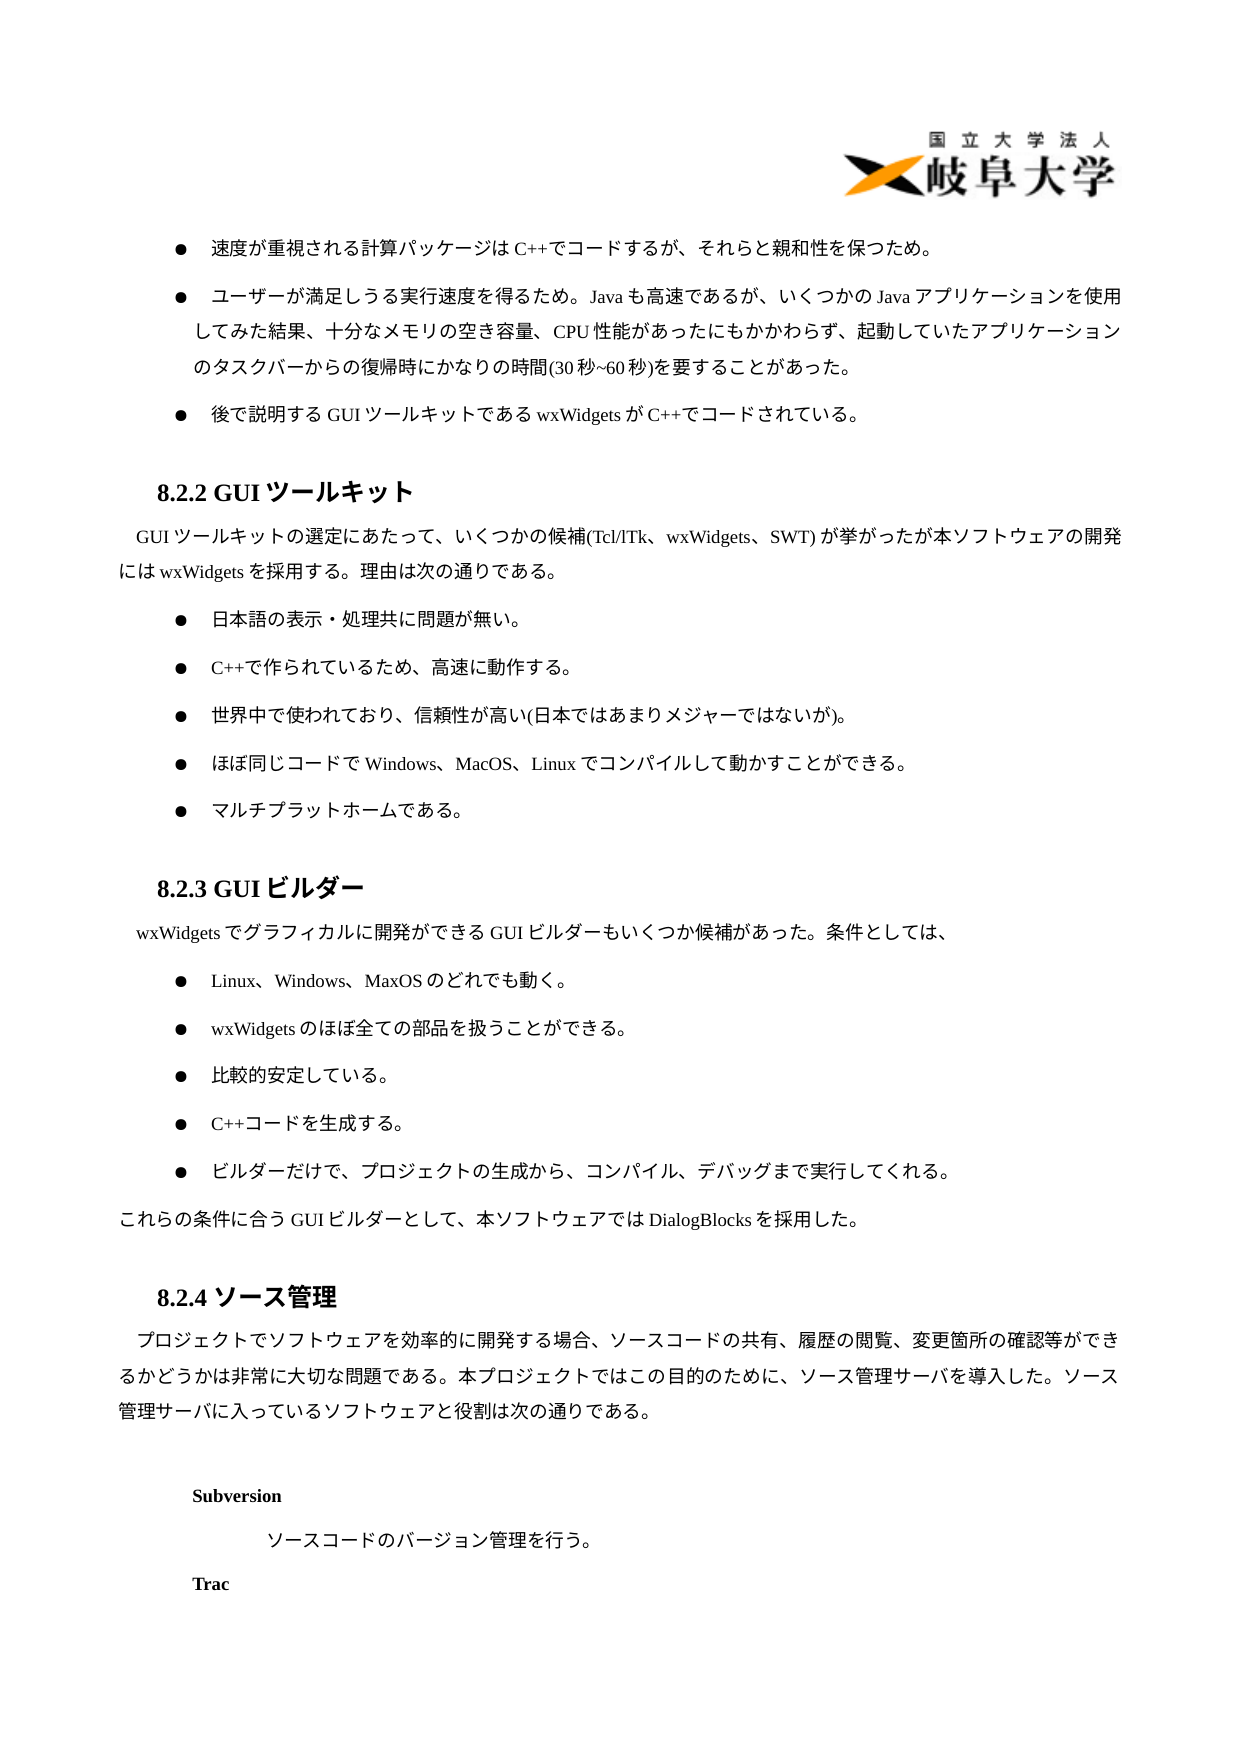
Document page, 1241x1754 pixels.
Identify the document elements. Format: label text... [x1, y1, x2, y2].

text ソースコードのバージョン管理を行う。 [118, 1526, 1122, 1553]
list ソース管理 [44, 1277, 1122, 1313]
text Trac [118, 1573, 1122, 1595]
list C++コードを生成する。 [156, 1109, 1122, 1136]
picture [834, 118, 1122, 205]
text Subversion [118, 1485, 1122, 1507]
list GUIツールキット [44, 473, 1122, 509]
list 比較的安定している。 [156, 1061, 1122, 1088]
list ユーザーが満足しうる実行速度を得るため。Javaも高速であるが、いくつかのJavaアプリケーションを使用してみた結果、十分なメモリの空き容量、CPU性能があったにもかかわらず、起動していたアプリケーションのタスクバーからの復帰時にかなりの時間(30秒~60秒)を要することがあった。 [156, 282, 1122, 379]
list ビルダーだけで、プロジェクトの生成から、コンパイル、デバッグまで実行してくれる。 [156, 1157, 1122, 1184]
list wxWidgetsのほぼ全ての部品を扱うことができる。 [156, 1013, 1122, 1040]
list GUIビルダー [44, 869, 1122, 905]
text これらの条件に合うGUIビルダーとして、本ソフトウェアではDialogBlocksを採用した。 [118, 1204, 1122, 1232]
list ほぼ同じコードでWindows、MacOS、Linuxでコンパイルして動かすことができる。 [156, 748, 1122, 775]
text プロジェクトでソフトウェアを効率的に開発する場合、ソースコードの共有、履歴の閲覧、変更箇所の確認等ができるかどうかは非常に大切な問題である。本プロジェクトではこの目的のために、ソース管理サーバを導入した。ソース管理サーバに入っているソフトウェアと役割は次の通りである。 [118, 1326, 1122, 1424]
list 後で説明するGUIツールキットであるwxWidgetsがC++でコードされている。 [156, 400, 1122, 427]
list 世界中で使われており、信頼性が高い(日本ではあまりメジャーではないが)。 [156, 700, 1122, 728]
text wxWidgetsでグラフィカルに開発ができるGUIビルダーもいくつか候補があった。条件としては、 [118, 918, 1122, 945]
list C++で作られているため、高速に動作する。 [156, 653, 1122, 680]
text GUIツールキットの選定にあたって、いくつかの候補(Tcl/lTk、wxWidgets、SWT) が挙がったが本ソフトウェアの開発にはwxWidgetsを採用する。理由は次の通りである。 [118, 522, 1122, 584]
list 日本語の表示・処理共に問題が無い。 [156, 605, 1122, 632]
list 速度が重視される計算パッケージはC++でコードするが、それらと親和性を保つため。 [156, 234, 1122, 261]
list Linux、Windows、MaxOSのどれでも動く。 [156, 965, 1122, 993]
list マルチプラットホームである。 [156, 796, 1122, 823]
